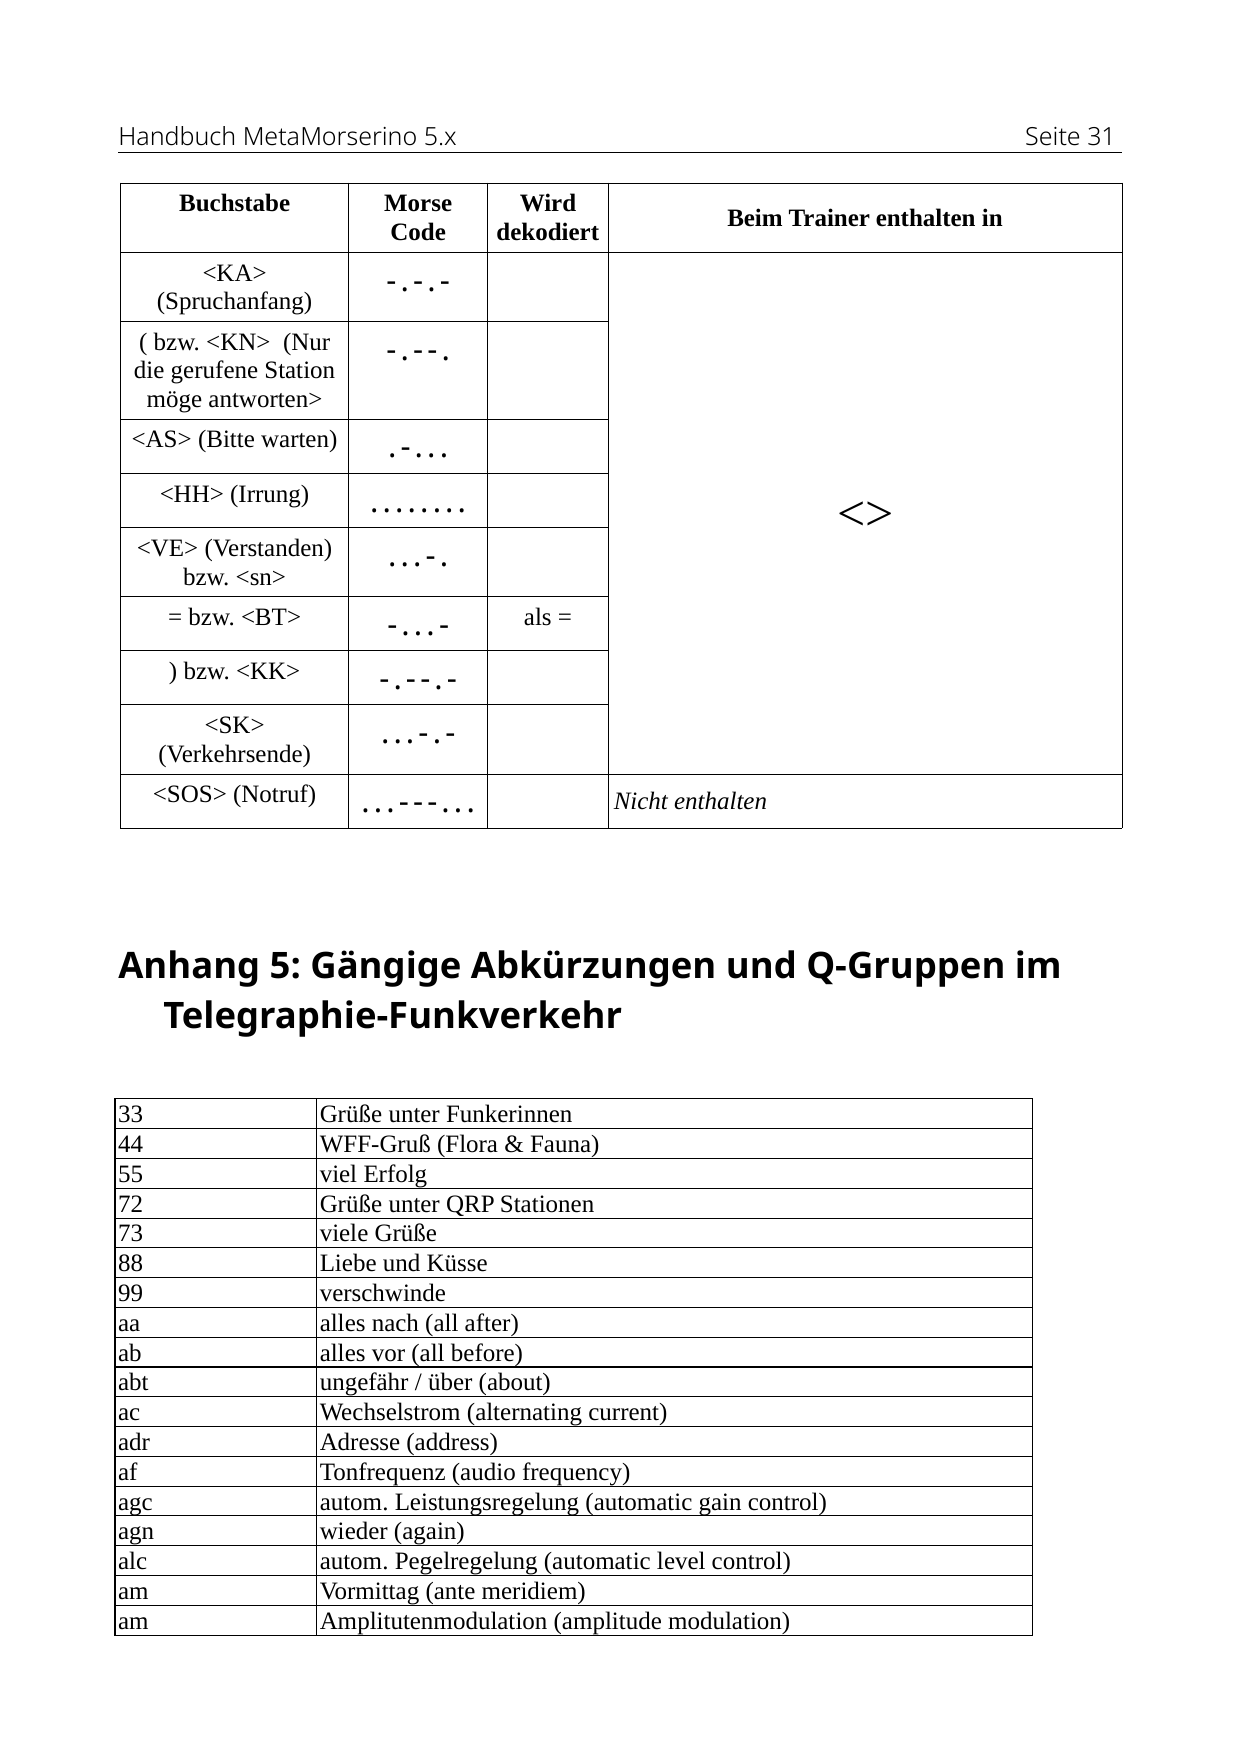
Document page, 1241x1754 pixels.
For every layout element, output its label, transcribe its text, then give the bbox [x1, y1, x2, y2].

table_cell 72 [116, 1189, 316, 1217]
table_cell 55 [116, 1159, 316, 1188]
table_cell Adresse (address) [317, 1427, 1032, 1456]
table_cell wieder (again) [317, 1516, 1032, 1545]
table_cell 73 [116, 1219, 316, 1247]
table_cell ✅ [488, 651, 608, 704]
table_cell ungefähr / über (about) [317, 1368, 1032, 1396]
table_cell <AS> (Bitte warten) [121, 420, 348, 473]
table_cell am [116, 1606, 316, 1634]
table_cell am [116, 1576, 316, 1605]
table_cell <HH> (Irrung) [121, 474, 348, 527]
table_cell viel Erfolg [317, 1159, 1032, 1188]
table_cell ✅ [488, 474, 608, 527]
table_cell Grüße unter QRP Stationen [317, 1189, 1032, 1217]
table_cell ✅ [488, 528, 608, 596]
table_cell -.--. [349, 322, 487, 419]
table_cell ✅ [488, 322, 608, 419]
table_cell [488, 775, 608, 828]
table_cell ✅ [488, 420, 608, 473]
table_cell -.-.- [349, 253, 487, 321]
table_cell alc [116, 1546, 316, 1575]
table_cell ac [116, 1397, 316, 1426]
table_cell <SOS> (Notruf) [121, 775, 348, 828]
table_cell adr [116, 1427, 316, 1456]
table_cell ...-.- [349, 705, 487, 773]
table_cell Tonfrequenz (audio frequency) [317, 1457, 1032, 1486]
table_cell <SK> (Verkehrsende) [121, 705, 348, 773]
table_header Beim Trainer enthalten in [609, 184, 1122, 252]
table_cell ...---... [349, 775, 487, 828]
table_cell -...- [349, 597, 487, 650]
table_cell ✅ [488, 253, 608, 321]
table_cell ........ [349, 474, 487, 527]
table_cell Vormittag (ante meridiem) [317, 1576, 1032, 1605]
table_header Grüße unter Funkerinnen [317, 1099, 1032, 1128]
table_cell autom. Leistungsregelung (automatic gain control) [317, 1487, 1032, 1515]
table_header Wird dekodiert [488, 184, 608, 252]
table_cell als = [488, 597, 608, 650]
table_cell abt [116, 1368, 316, 1396]
table_cell -.--.- [349, 651, 487, 704]
table_cell = bzw. <BT> [121, 597, 348, 650]
table_cell ( bzw. <KN> (Nur die gerufene Station möge antworten> [121, 322, 348, 419]
table_cell 44 [116, 1129, 316, 1158]
table_cell af [116, 1457, 316, 1486]
table_cell alles nach (all after) [317, 1308, 1032, 1337]
table_cell verschwinde [317, 1278, 1032, 1307]
table_header 33 [116, 1099, 316, 1128]
table_header Buchstabe [121, 184, 348, 252]
table_cell ab [116, 1338, 316, 1366]
table_cell 99 [116, 1278, 316, 1307]
table_cell autom. Pegelregelung (automatic level control) [317, 1546, 1032, 1575]
table_cell aa [116, 1308, 316, 1337]
table_cell Wechselstrom (alternating current) [317, 1397, 1032, 1426]
table_header Morse Code [349, 184, 487, 252]
table_cell Nicht enthalten [609, 775, 1122, 828]
table_cell ...-. [349, 528, 487, 596]
table_cell 88 [116, 1248, 316, 1277]
table_cell <KA> (Spruchanfang) [121, 253, 348, 321]
table_cell ) bzw. <KK> [121, 651, 348, 704]
table_cell Liebe und Küsse [317, 1248, 1032, 1277]
subtitle Anhang 5: Gängige Abkürzungen und Q-Gruppen im Telegraphie-Funkverkehr [118, 940, 1122, 1039]
table_cell .-... [349, 420, 487, 473]
table_cell ✅ [488, 705, 608, 773]
table_cell alles vor (all before) [317, 1338, 1032, 1366]
table_cell WFF-Gruß (Flora & Fauna) [317, 1129, 1032, 1158]
table_cell agn [116, 1516, 316, 1545]
table_cell viele Grüße [317, 1219, 1032, 1247]
table_cell <VE> (Verstanden) bzw. <sn> [121, 528, 348, 596]
table_cell agc [116, 1487, 316, 1515]
table_cell Amplitutenmodulation (amplitude modulation) [317, 1606, 1032, 1634]
table_cell <> [609, 253, 1122, 773]
